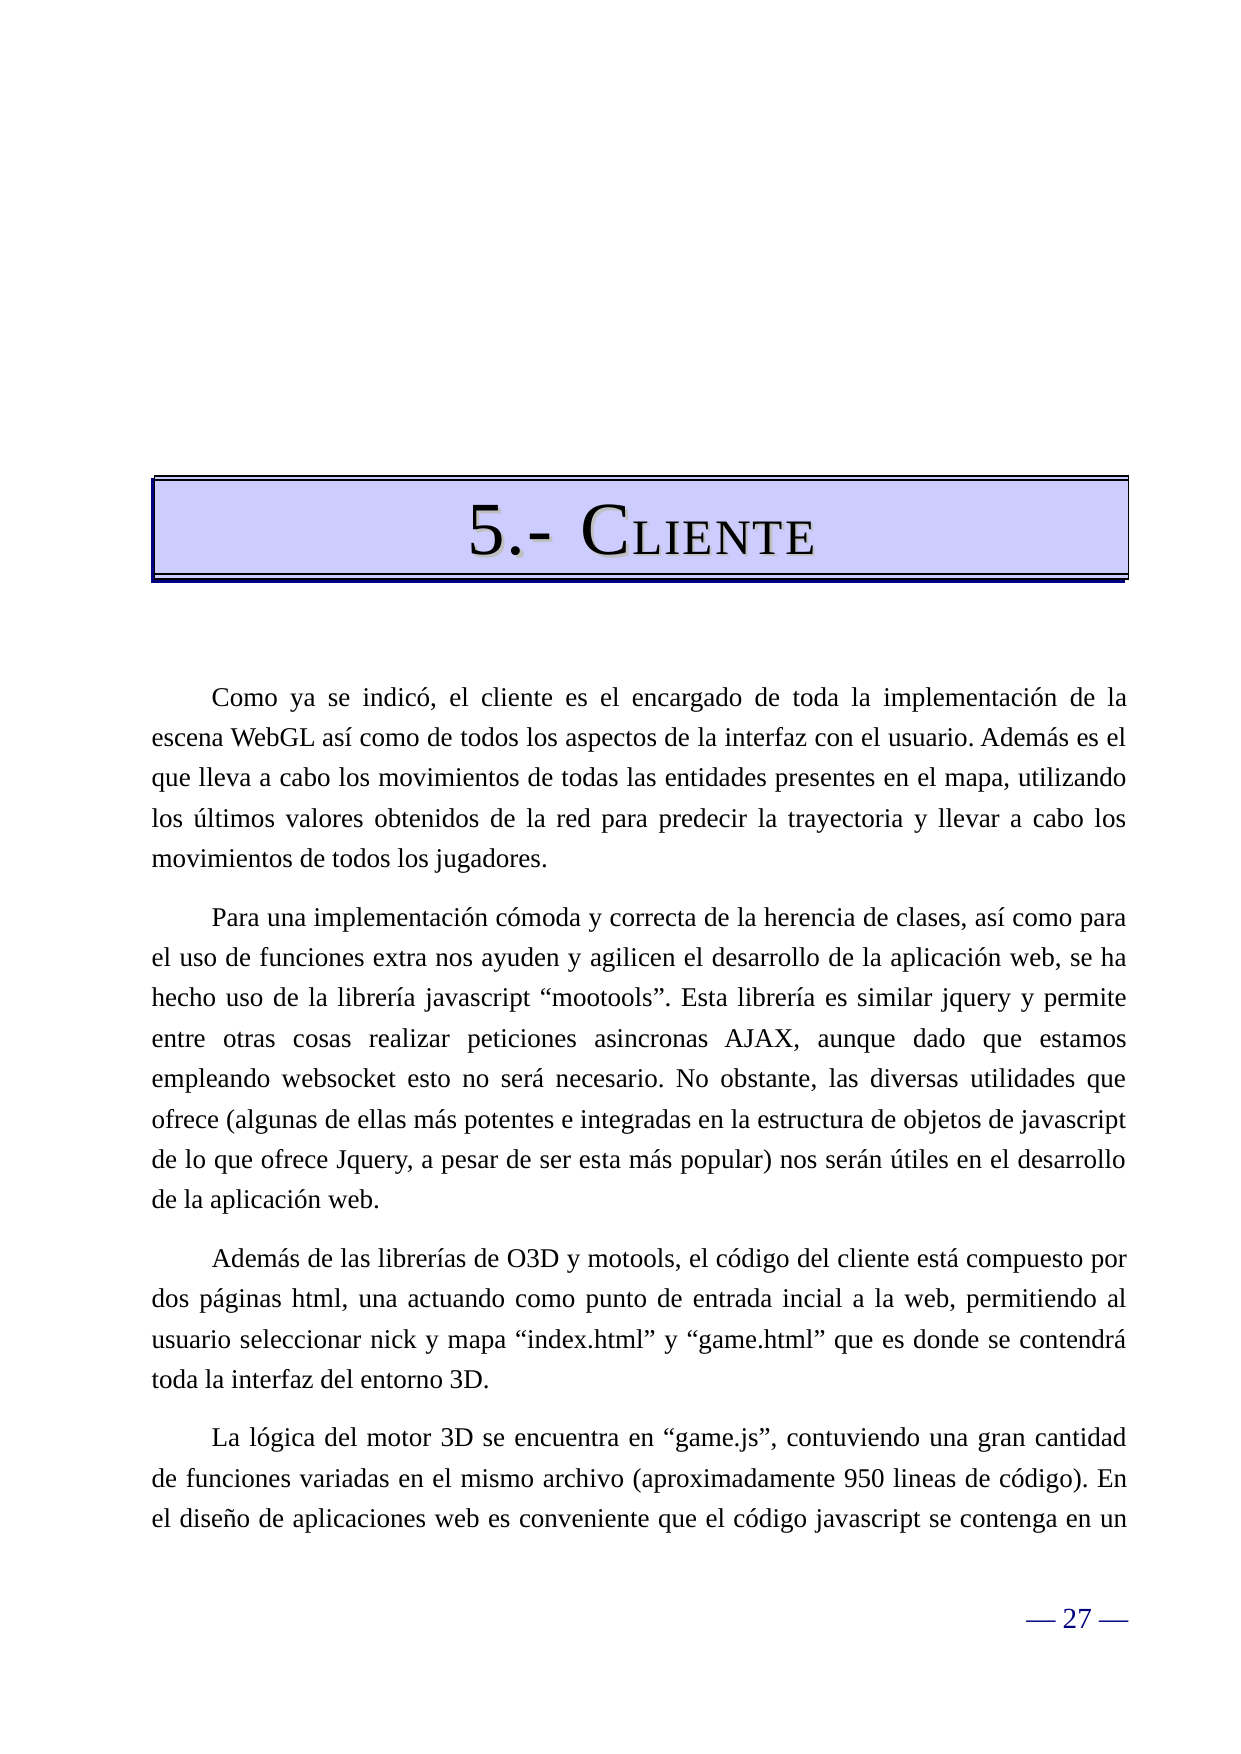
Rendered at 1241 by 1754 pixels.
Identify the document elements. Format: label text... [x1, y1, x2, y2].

subtitle Cliente [155, 481, 1128, 573]
text Además de las librerías de O3D y motools, el código del cliente está compuesto por dos páginas html, una actuando como punto de entrada incial a la web, permitiendo al usuario seleccionar nick y mapa “index.html” y “game.html” que es donde se contendrá toda la interfaz del entorno 3D. [151, 1242, 1128, 1394]
text La lógica del motor 3D se encuentra en “game.js”, contuviendo una gran cantidad de funciones variadas en el mismo archivo (aproximadamente 950 lineas de código). En el diseño de aplicaciones web es conveniente que el código javascript se contenga en un [151, 1422, 1128, 1533]
text Para una implementación cómoda y correcta de la herencia de clases, así como para el uso de funciones extra nos ayuden y agilicen el desarrollo de la aplicación web, se ha hecho uso de la librería javascript “mootools”. Esta librería es similar jquery y permite entre otras cosas realizar peticiones asincronas AJAX, aunque dado que estamos empleando websocket esto no será necesario. No obstante, las diversas utilidades que ofrece (algunas de ellas más potentes e integradas en la estructura de objetos de javascript de lo que ofrece Jquery, a pesar de ser esta más popular) nos serán útiles en el desarrollo de la aplicación web. [151, 901, 1128, 1215]
text Como ya se indicó, el cliente es el encargado de toda la implementación de la escena WebGL así como de todos los aspectos de la interfaz con el usuario. Además es el que lleva a cabo los movimientos de todas las entidades presentes en el mapa, utilizando los últimos valores obtenidos de la red para predecir la trayectoria y llevar a cabo los movimientos de todos los jugadores. [151, 681, 1128, 873]
